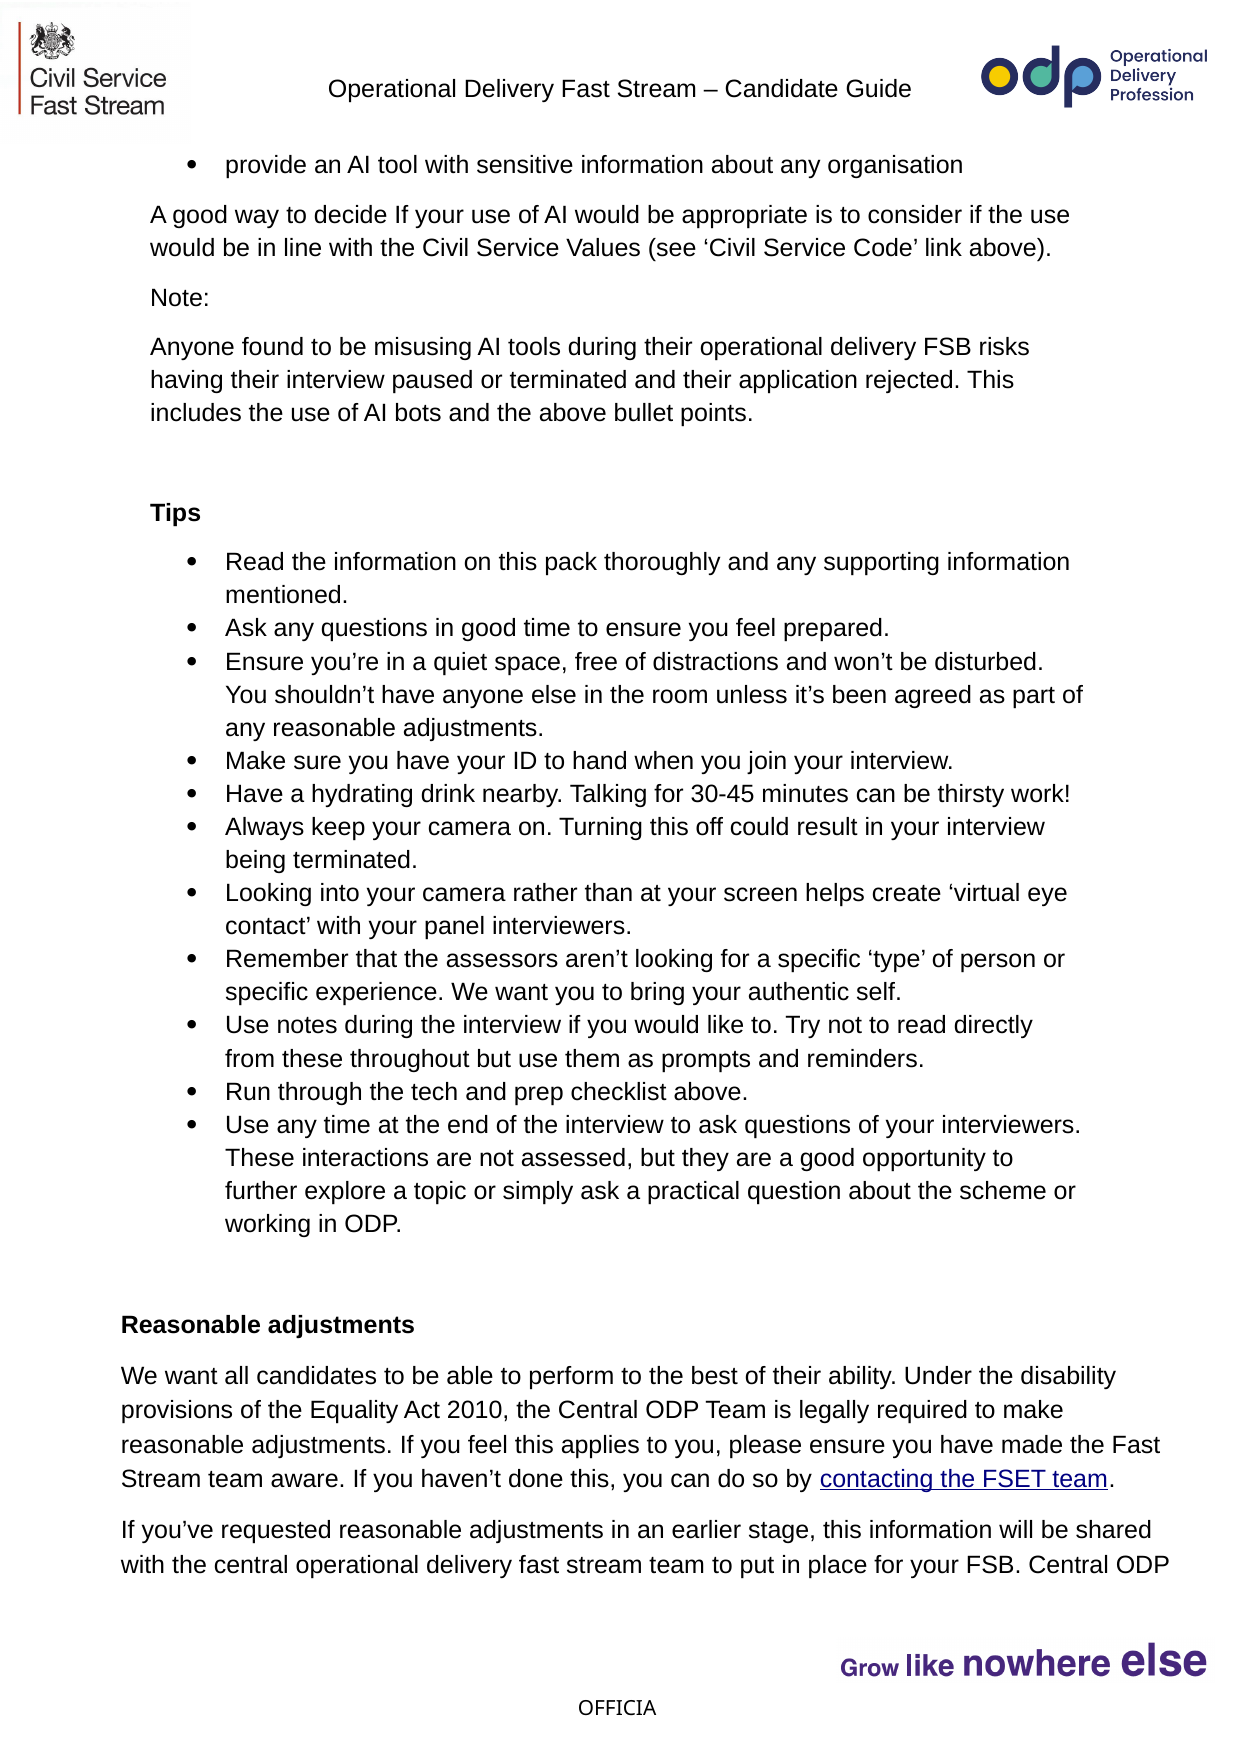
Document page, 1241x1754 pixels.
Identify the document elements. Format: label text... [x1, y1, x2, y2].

list Ask any questions in good time to ensure you feel prepared. [187, 613, 1090, 642]
text Reasonable adjustments [121, 1310, 1184, 1338]
text Note: [150, 282, 1090, 311]
text Tips [150, 498, 1090, 526]
list provide an AI tool with sensitive information about any organisation [187, 150, 1090, 179]
text A good way to decide If your use of AI would be appropriate is to consider if the use would be in line with the Civil Service Values (see ‘Civil Service Code’ link above). [150, 200, 1090, 262]
text If you’ve requested reasonable adjustments in an earlier stage, this information will be shared with the central operational delivery fast stream team to put in place for your FSB. Central ODP [121, 1515, 1184, 1579]
list Ensure you’re in a quiet space, free of distractions and won’t be disturbed. You shouldn’t have anyone else in the room unless it’s been agreed as part of any reasonable adjustments. [187, 647, 1090, 741]
list Always keep your camera on. Turning this off could result in your interview being terminated. [187, 812, 1090, 874]
list Remember that the assessors aren’t looking for a specific ‘type’ of person or specific experience. We want you to bring your authentic self. [187, 944, 1090, 1006]
list Looking into your camera rather than at your screen helps create ‘virtual eye contact’ with your panel interviewers. [187, 878, 1090, 940]
text Anyone found to be misusing AI tools during their operational delivery FSB risks having their interview paused or terminated and their application rejected. This includes the use of AI bots and the above bullet points. [150, 332, 1090, 427]
list Read the information on this pack thoroughly and any supporting information mentioned. [187, 547, 1090, 609]
list Use any time at the end of the interview to ask questions of your interviewers. These interactions are not assessed, but they are a good opportunity to further explore a topic or simply ask a practical question about the scheme or working in ODP. [187, 1110, 1090, 1238]
list Have a hydrating drink nearby. Talking for 30-45 minutes can be thirsty work! [187, 779, 1090, 808]
list Make sure you have your ID to hand when you join your interview. [187, 746, 1090, 774]
text We want all candidates to be able to perform to the best of their ability. Under the disability provisions of the Equality Act 2010, the Central ODP Team is legally required to make reasonable adjustments. If you feel this applies to you, please ensure you have made the Fast Stream team aware. If you haven’t done this, you can do so by contacting the FSET team. [121, 1361, 1184, 1493]
list Run through the tech and prep checklist above. [187, 1077, 1090, 1105]
list Use notes during the interview if you would like to. Try not to read directly from these throughout but use them as prompts and reminders. [187, 1010, 1090, 1072]
